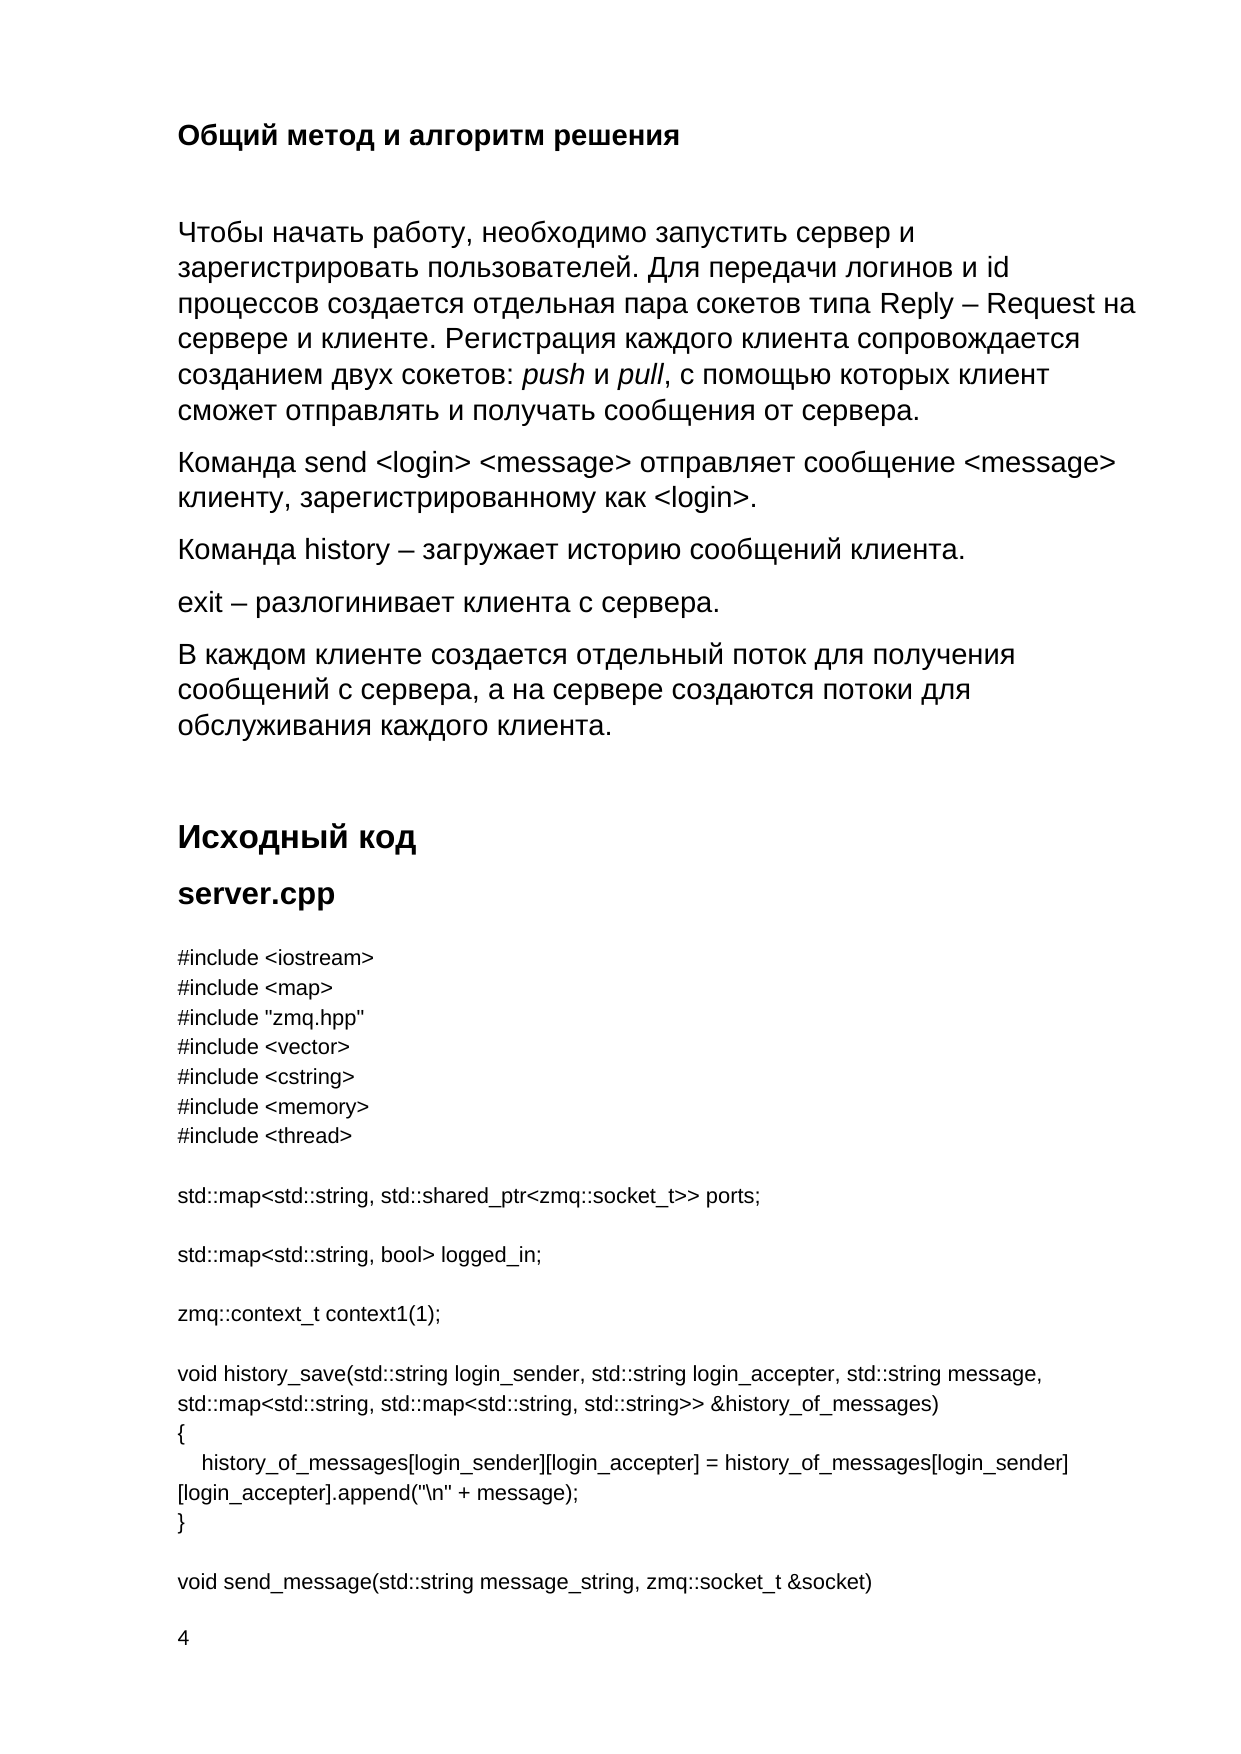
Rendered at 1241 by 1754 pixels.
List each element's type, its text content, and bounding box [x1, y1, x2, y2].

text #include <thread> [177, 1119, 1152, 1148]
text std::map<std::string, std::shared_ptr<zmq::socket_t>> ports; [177, 1178, 1152, 1208]
text Чтобы начать работу, необходимо запустить сервер и зарегистрировать пользователей. Для передачи логинов и id процессов создается отдельная пара сокетов типа Reply – Request на сервере и клиенте. Регистрация каждого клиента сопровождается созданием двух сокетов: push и pull, с помощью которых клиент сможет отправлять и получать сообщения от сервера. [177, 215, 1152, 426]
text std::map<std::string, bool> logged_in; [177, 1237, 1152, 1267]
text void history_save(std::string login_sender, std::string login_accepter, std::string message, std::map<std::string, std::map<std::string, std::string>> &history_of_messages) [177, 1356, 1152, 1416]
text #include <iostream> [177, 941, 1152, 970]
text #include <memory> [177, 1089, 1152, 1119]
text } [177, 1505, 1152, 1534]
text Общий метод и алгоритм решения [177, 118, 1152, 152]
text { [177, 1416, 1152, 1445]
text server.cpp [177, 875, 1152, 911]
text history_of_messages[login_sender][login_accepter] = history_of_messages[login_sender][login_accepter].append("\n" + message); [177, 1445, 1152, 1505]
text Исходный код [177, 818, 1152, 856]
text void send_message(std::string message_string, zmq::socket_t &socket) [177, 1564, 1152, 1594]
text #include "zmq.hpp" [177, 1000, 1152, 1030]
text Команда history – загружает историю сообщений клиента. [177, 532, 1152, 566]
text zmq::context_t context1(1); [177, 1297, 1152, 1327]
text #include <map> [177, 970, 1152, 1000]
text #include <vector> [177, 1030, 1152, 1059]
text exit – разлогинивает клиента с сервера. [177, 584, 1152, 618]
text В каждом клиенте создается отдельный поток для получения сообщений с сервера, а на сервере создаются потоки для обслуживания каждого клиента. [177, 637, 1152, 741]
text #include <cstring> [177, 1059, 1152, 1089]
text Команда send <login> <message> отправляет сообщение <message> клиенту, зарегистрированному как <login>. [177, 445, 1152, 514]
